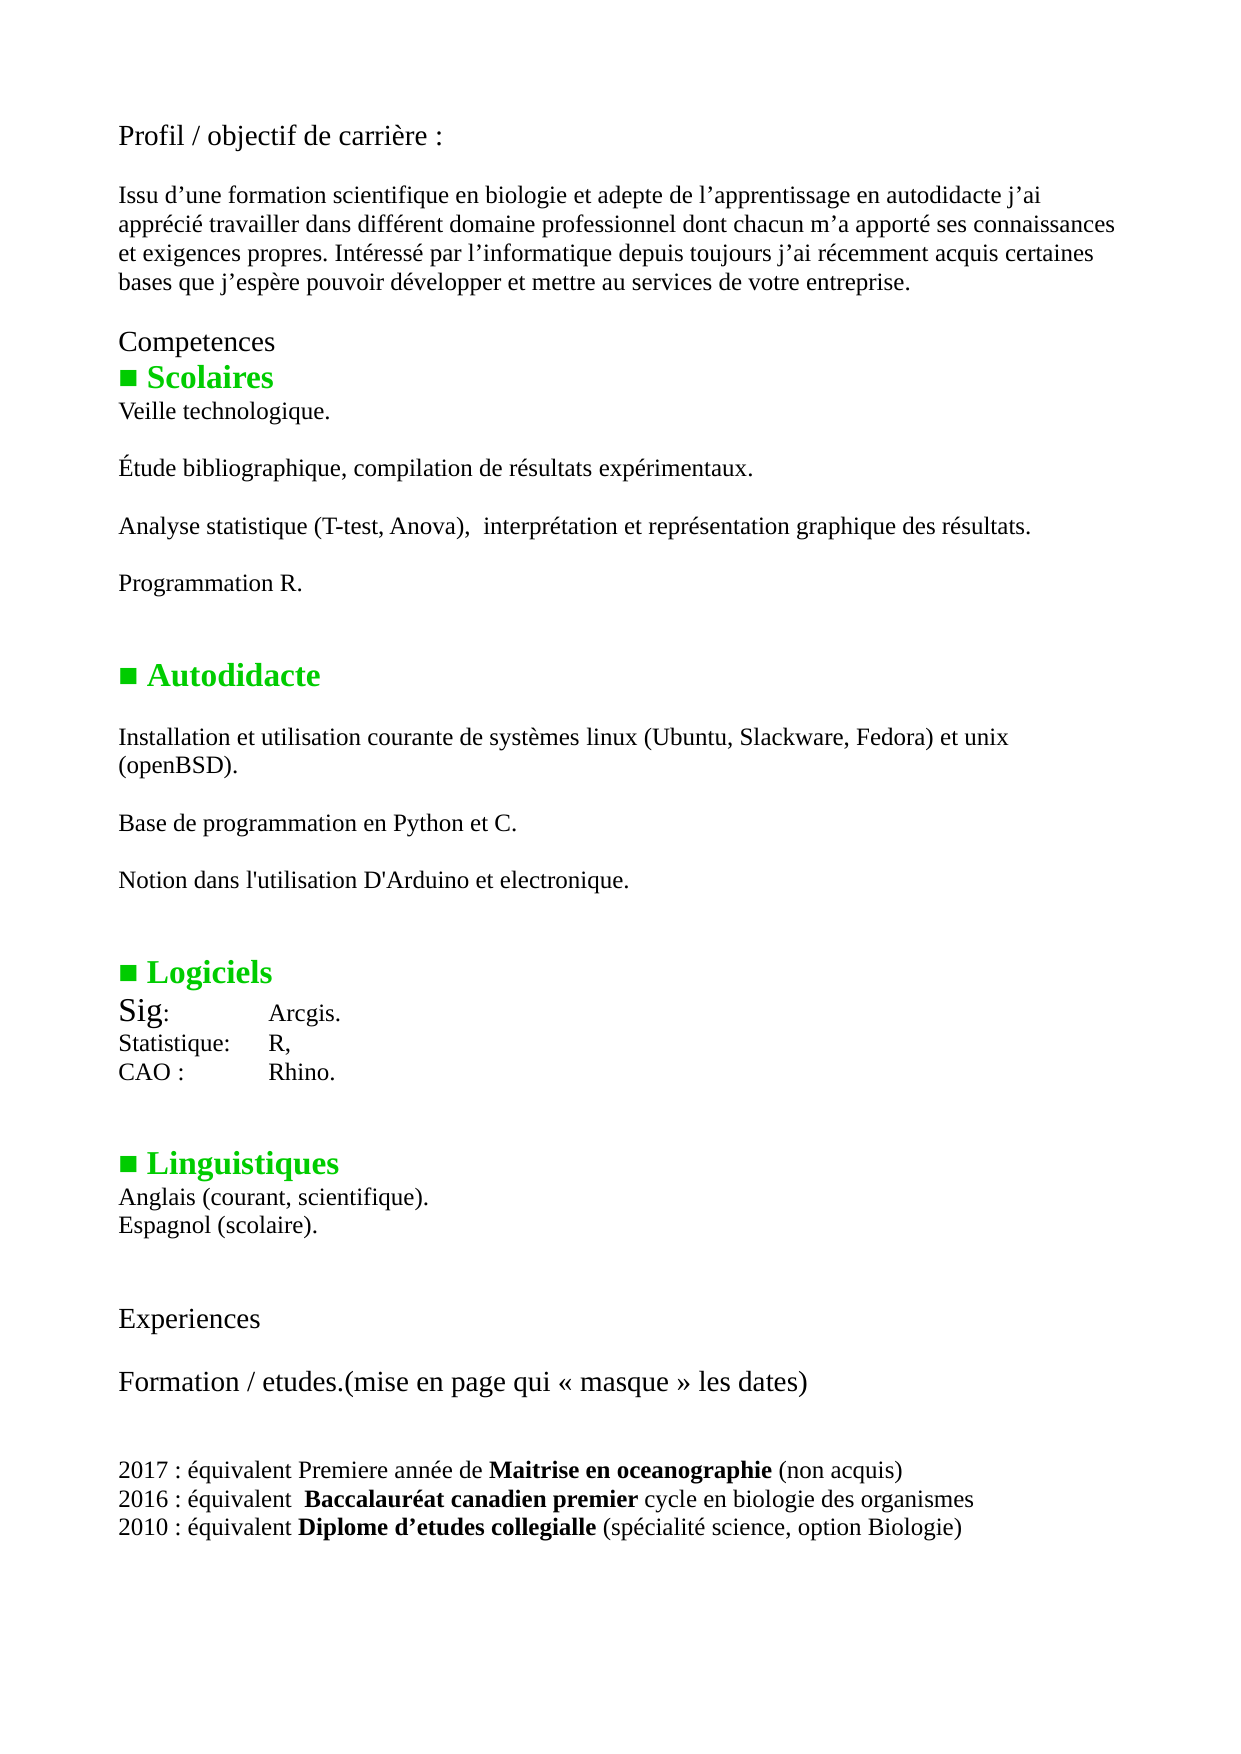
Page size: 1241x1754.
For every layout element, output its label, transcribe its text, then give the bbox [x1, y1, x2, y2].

text Analyse statistique (T-test, Anova), interprétation et représentation graphique des résultats. [118, 511, 1122, 540]
text 2016 : équivalent Baccalauréat canadien premier cycle en biologie des organismes [118, 1484, 1122, 1512]
text Installation et utilisation courante de systèmes linux (Ubuntu, Slackware, Fedora) et unix (openBSD). [118, 722, 1122, 779]
text Étude bibliographique, compilation de résultats expérimentaux. [118, 453, 1122, 482]
text Formation / etudes.(mise en page qui « masque » les dates) [118, 1364, 1122, 1397]
text Espagnol (scolaire). [118, 1211, 1122, 1239]
text ■ Linguistiques [118, 1143, 1122, 1182]
text Base de programmation en Python et C. [118, 808, 1122, 837]
text Veille technologique. [118, 396, 1122, 425]
text ■ Logiciels [118, 952, 1122, 990]
text Programmation R. [118, 568, 1122, 597]
text Experiences [118, 1302, 1122, 1335]
text ■ Scolaires [118, 358, 1122, 396]
text Sig: Arcgis. [118, 990, 1122, 1028]
text Anglais (courant, scientifique). [118, 1182, 1122, 1211]
text Issu d’une formation scientifique en biologie et adepte de l’apprentissage en autodidacte j’ai apprécié travailler dans différent domaine professionnel dont chacun m’a apporté ses connaissances et exigences propres. Intéressé par l’informatique depuis toujours j’ai récemment acquis certaines bases que j’espère pouvoir développer et mettre au services de votre entreprise. [118, 180, 1122, 295]
text Profil / objectif de carrière : [118, 118, 1122, 152]
text 2010 : équivalent Diplome d’etudes collegialle (spécialité science, option Biologie) [118, 1512, 1122, 1541]
text 2017 : équivalent Premiere année de Maitrise en oceanographie (non acquis) [118, 1455, 1122, 1484]
text ■ Autodidacte [118, 655, 1122, 693]
text Competences [118, 324, 1122, 358]
text CAO : Rhino. [118, 1057, 1122, 1086]
text Notion dans l'utilisation D'Arduino et electronique. [118, 866, 1122, 894]
text Statistique: R, [118, 1028, 1122, 1057]
